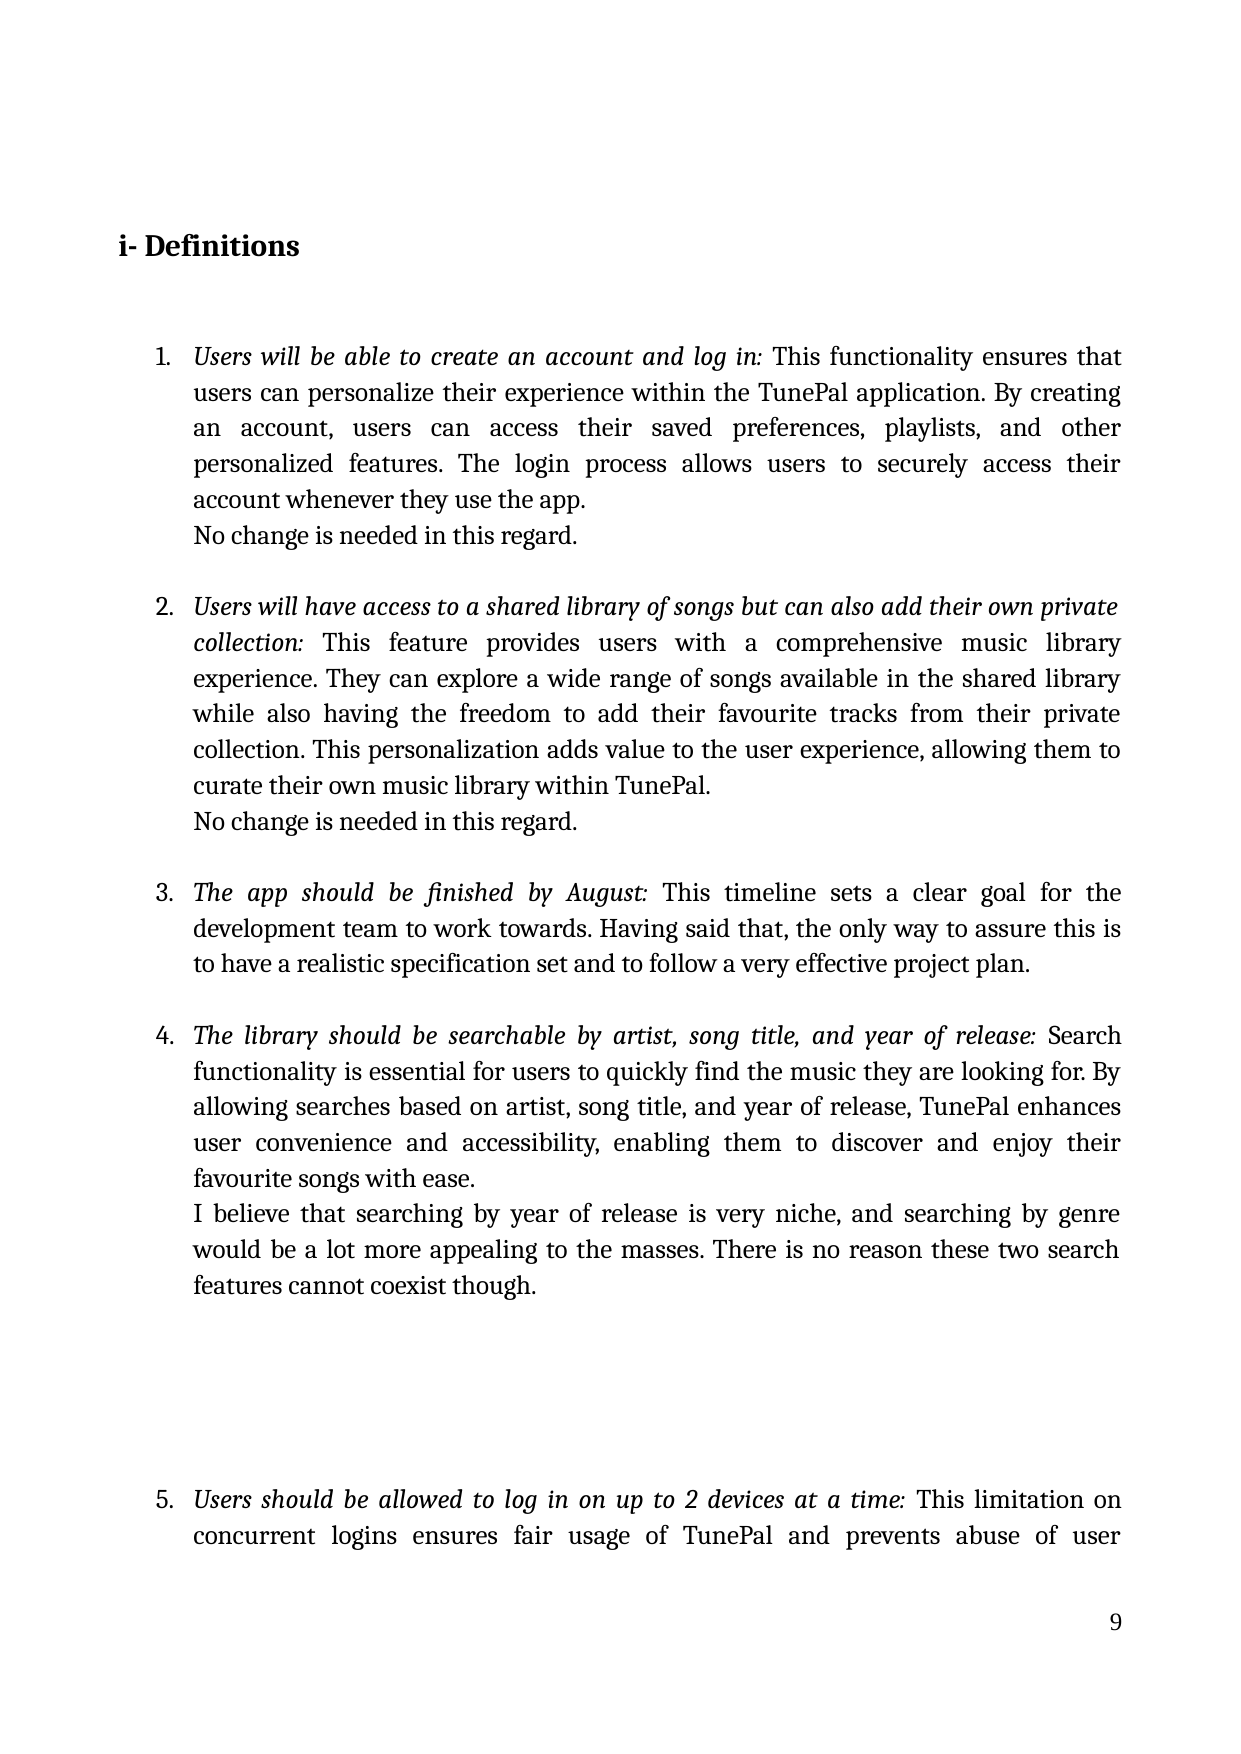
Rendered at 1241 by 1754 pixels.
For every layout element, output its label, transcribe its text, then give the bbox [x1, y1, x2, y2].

text i- Definitions [118, 228, 1122, 264]
list Users will be able to create an account and log in: This functionality ensures that users can personalize their experience within the TunePal application. By creating an account, users can access their saved preferences, playlists, and other personalized features. The login process allows users to securely access their account whenever they use the app. [156, 341, 1122, 515]
list Users should be allowed to log in on up to 2 devices at a time: This limitation on concurrent logins ensures fair usage of TunePal and prevents abuse of user [156, 1484, 1122, 1551]
list I believe that searching by year of release is very niche, and searching by genre would be a lot more appealing to the masses. There is no reason these two search features cannot coexist though. [156, 1198, 1122, 1301]
list No change is needed in this regard. [156, 806, 1122, 837]
list Users will have access to a shared library of songs but can also add their own private collection: This feature provides users with a comprehensive music library experience. They can explore a wide range of songs available in the shared library while also having the freedom to add their favourite tracks from their private collection. This personalization adds value to the user experience, allowing them to curate their own music library within TunePal. [156, 591, 1122, 801]
list The library should be searchable by artist, song title, and year of release: Search functionality is essential for users to quickly find the music they are looking for. By allowing searches based on artist, song title, and year of release, TunePal enhances user convenience and accessibility, enabling them to discover and enjoy their favourite songs with ease. [156, 1020, 1122, 1194]
list The app should be finished by August: This timeline sets a clear goal for the development team to work towards. Having said that, the only way to assure this is to have a realistic specification set and to follow a very effective project plan. [156, 877, 1122, 979]
list No change is needed in this regard. [156, 520, 1122, 551]
